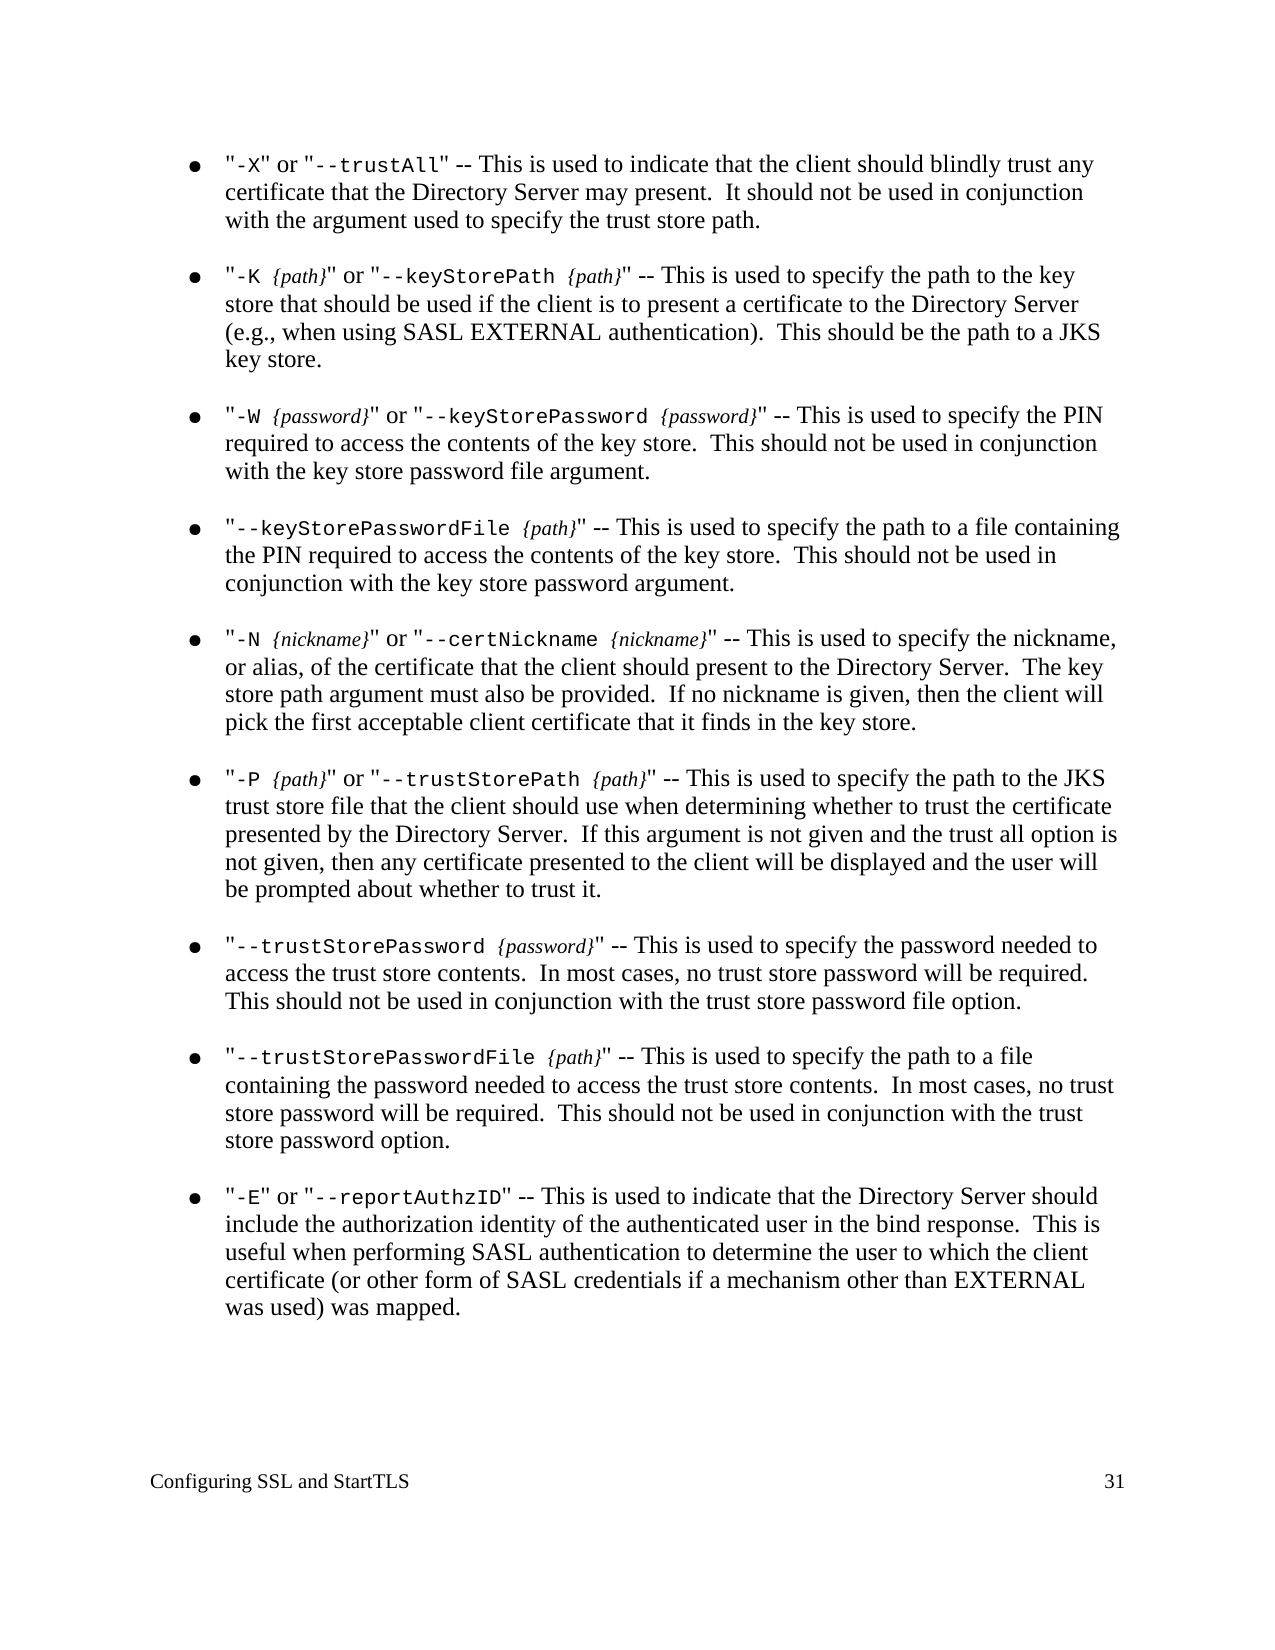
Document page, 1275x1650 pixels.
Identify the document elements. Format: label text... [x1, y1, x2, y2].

list "-P {path}" or "--trustStorePath {path}" -- This is used to specify the path to the JKS trust store file that the client should use when determining whether to trust the certificate presented by the Directory Server. If this argument is not given and the trust all option is not given, then any certificate presented to the client will be displayed and the user will be prompted about whether to trust it. [187, 764, 1125, 903]
list "--keyStorePasswordFile {path}" -- This is used to specify the path to a file containing the PIN required to access the contents of the key store. This should not be used in conjunction with the key store password argument. [187, 513, 1125, 597]
list "--trustStorePassword {password}" -- This is used to specify the password needed to access the trust store contents. In most cases, no trust store password will be required. This should not be used in conjunction with the trust store password file option. [187, 931, 1125, 1015]
list "-E" or "--reportAuthzID" -- This is used to indicate that the Directory Server should include the authorization identity of the authenticated user in the bind response. This is useful when performing SASL authentication to determine the user to which the client certificate (or other form of SASL credentials if a mechanism other than EXTERNAL was used) was mapped. [187, 1182, 1125, 1321]
list "-X" or "--trustAll" -- This is used to indicate that the client should blindly trust any certificate that the Directory Server may present. It should not be used in conjunction with the argument used to specify the trust store path. [187, 150, 1125, 234]
list "-W {password}" or "--keyStorePassword {password}" -- This is used to specify the PIN required to access the contents of the key store. This should not be used in conjunction with the key store password file argument. [187, 401, 1125, 485]
list "-N {nickname}" or "--certNickname {nickname}" -- This is used to specify the nickname, or alias, of the certificate that the client should present to the Directory Server. The key store path argument must also be provided. If no nickname is given, then the client will pick the first acceptable client certificate that it finds in the key store. [187, 624, 1125, 736]
list "--trustStorePasswordFile {path}" -- This is used to specify the path to a file containing the password needed to access the trust store contents. In most cases, no trust store password will be required. This should not be used in conjunction with the trust store password option. [187, 1042, 1125, 1154]
list "-K {path}" or "--keyStorePath {path}" -- This is used to specify the path to the key store that should be used if the client is to present a certificate to the Directory Server (e.g., when using SASL EXTERNAL authentication). This should be the path to a JKS key store. [187, 262, 1125, 373]
